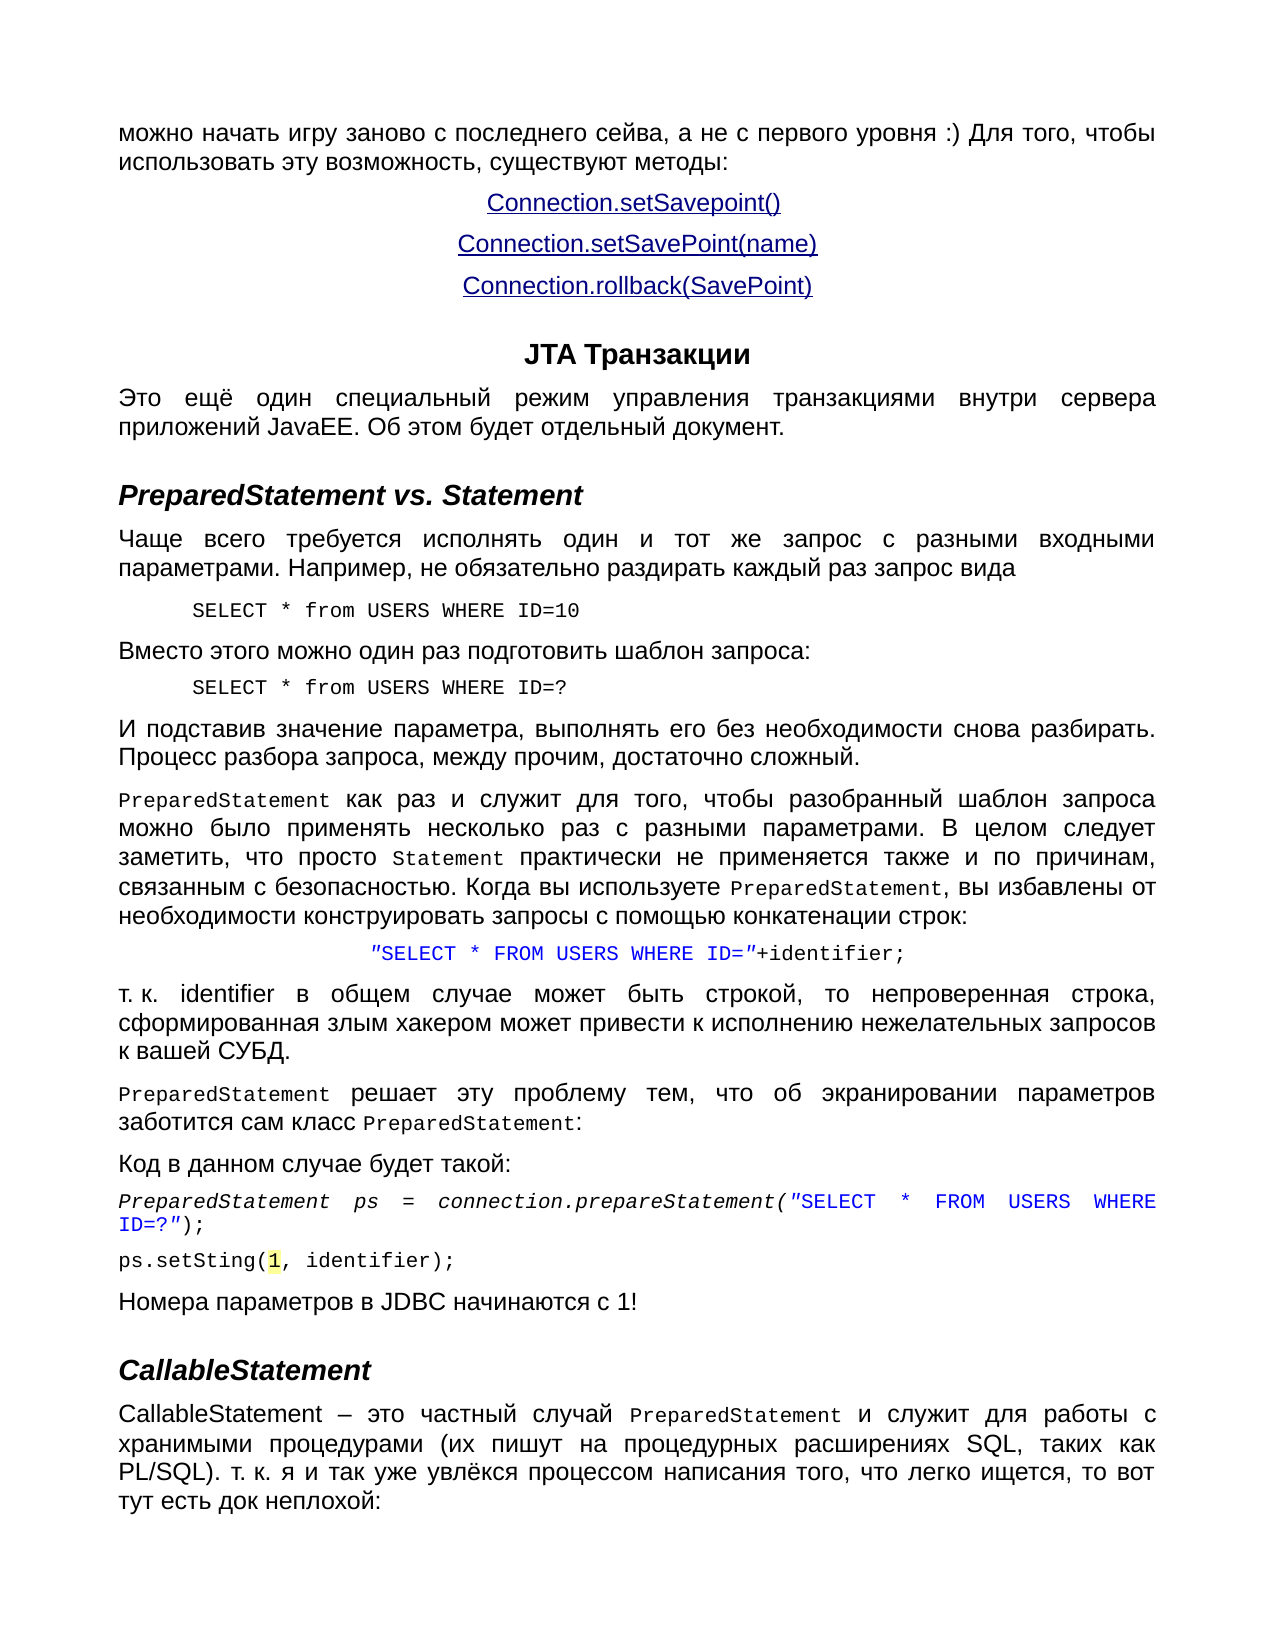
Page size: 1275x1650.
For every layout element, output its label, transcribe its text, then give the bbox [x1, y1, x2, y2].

text PreparedStatement как раз и служит для того, чтобы разобранный шаблон запроса можно было применять несколько раз с разными параметрами. В целом следует заметить, что просто Statement практически не применяется также и по причинам, связанным с безопасностью. Когда вы используете PreparedStatement, вы избавлены от необходимости конструировать запросы с помощью конкатенации строк: [118, 783, 1157, 930]
text CallableStatement – это частный случай PreparedStatement и служит для работы с хранимыми процедурами (их пишут на процедурных расширениях SQL, таких как PL/SQL). т. к. я и так уже увлёкся процессом написания того, что легко ищется, то вот тут есть док неплохой: [118, 1399, 1157, 1515]
subtitle PreparedStatement vs. Statement [118, 478, 1157, 511]
text Чаще всего требуется исполнять один и тот же запрос с разными входными параметрами. Например, не обязательно раздирать каждый раз запрос вида [118, 524, 1157, 581]
text Connection.setSavePoint(name) [118, 229, 1157, 258]
text ps.setSting(1, identifier); [118, 1250, 1157, 1274]
text Connection.setSavepoint() [118, 188, 1157, 217]
text И подставив значение параметра, выполнять его без необходимости снова разбирать. Процесс разбора запроса, между прочим, достаточно сложный. [118, 713, 1157, 771]
text SELECT * from USERS WHERE ID=? [118, 677, 1157, 701]
text Номера параметров в JDBC начинаются с 1! [118, 1287, 1157, 1315]
subtitle CallableStatement [118, 1353, 1157, 1386]
text PreparedStatement ps = connection.prepareStatement("SELECT * FROM USERS WHERE ID=?"); [118, 1191, 1157, 1238]
text Это ещё один специальный режим управления транзакциями внутри сервера приложений JavaEE. Об этом будет отдельный документ. [118, 383, 1157, 440]
text "SELECT * FROM USERS WHERE ID="+identifier; [118, 943, 1157, 966]
text можно начать игру заново с последнего сейва, а не с первого уровня :) Для того, чтобы использовать эту возможность, существуют методы: [118, 118, 1157, 176]
text PreparedStatement решает эту проблему тем, что об экранировании параметров заботится сам класс PreparedStatement: [118, 1077, 1157, 1137]
text т. к. identifier в общем случае может быть строкой, то непроверенная строка, сформированная злым хакером может привести к исполнению нежелательных запросов к вашей СУБД. [118, 979, 1157, 1065]
subtitle JTA Транзакции [118, 337, 1157, 370]
text Код в данном случае будет такой: [118, 1149, 1157, 1178]
text Вместо этого можно один раз подготовить шаблон запроса: [118, 636, 1157, 665]
text SELECT * from USERS WHERE ID=10 [118, 594, 1157, 624]
text Connection.rollback(SavePoint) [118, 271, 1157, 299]
